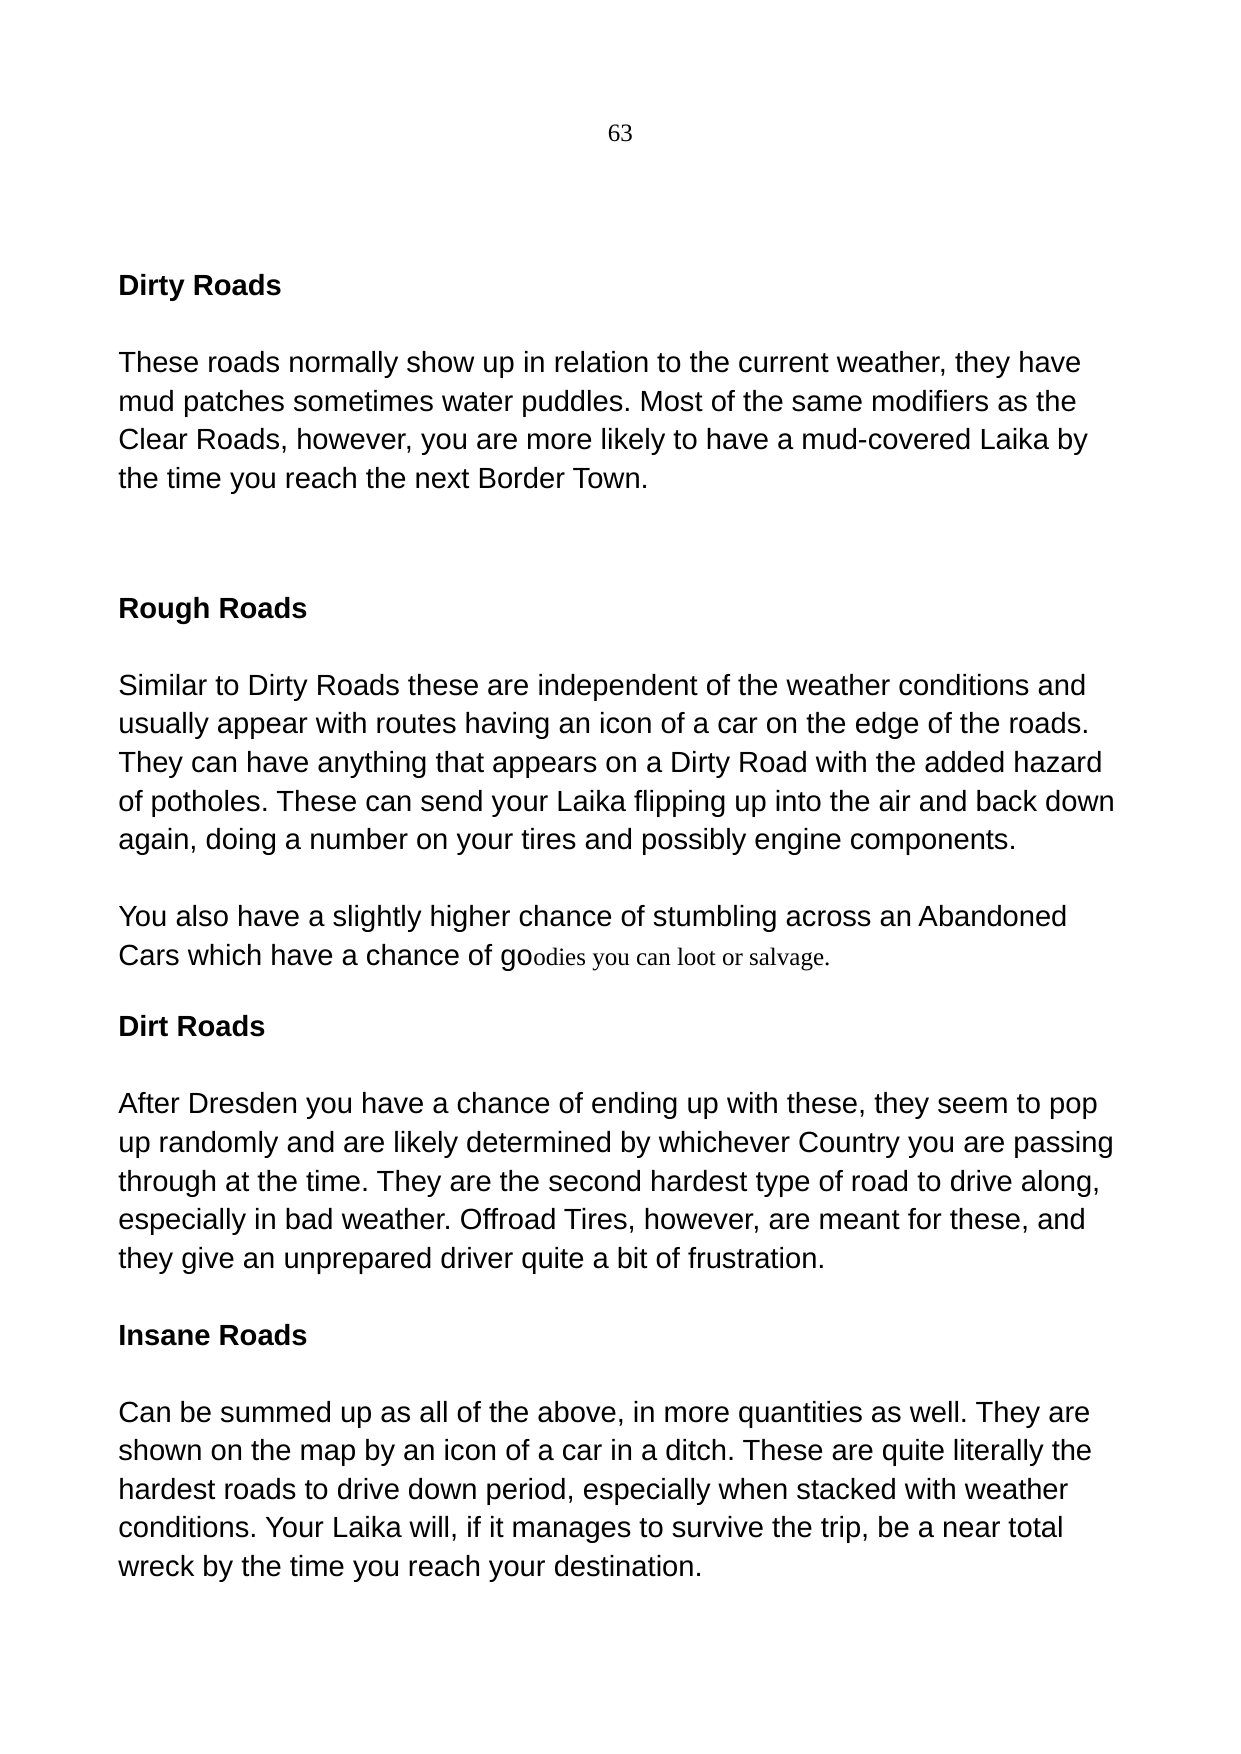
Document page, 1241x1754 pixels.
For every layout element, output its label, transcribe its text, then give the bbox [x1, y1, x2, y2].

text Rough Roads Similar to Dirty Roads these are independent of the weather conditions and usually appear with routes having an icon of a car on the edge of the roads. They can have anything that appears on a Dirty Road with the added hazard of potholes. These can send your Laika flipping up into the air and back down again, doing a number on your tires and possibly engine components. You also have a slightly higher chance of stumbling across an Abandoned Cars which have a chance of goodies you can loot or salvage. Dirt Roads After Dresden you have a chance of ending up with these, they seem to pop up randomly and are likely determined by whichever Country you are passing through at the time. They are the second hardest type of road to drive along, especially in bad weather. Offroad Tires, however, are meant for these, and they give an unprepared driver quite a bit of frustration. Insane Roads Can be summed up as all of the above, in more quantities as well. They are shown on the map by an icon of a car in a ditch. These are quite literally the hardest roads to drive down period, especially when stacked with weather conditions. Your Laika will, if it manages to survive the trip, be a near total wreck by the time you reach your destination. [118, 552, 1122, 1616]
text Dirty Roads These roads normally show up in relation to the current weather, they have mud patches sometimes water puddles. Most of the same modifiers as the Clear Roads, however, you are more likely to have a mud-covered Laika by the time you reach the next Border Town. [118, 229, 1122, 533]
